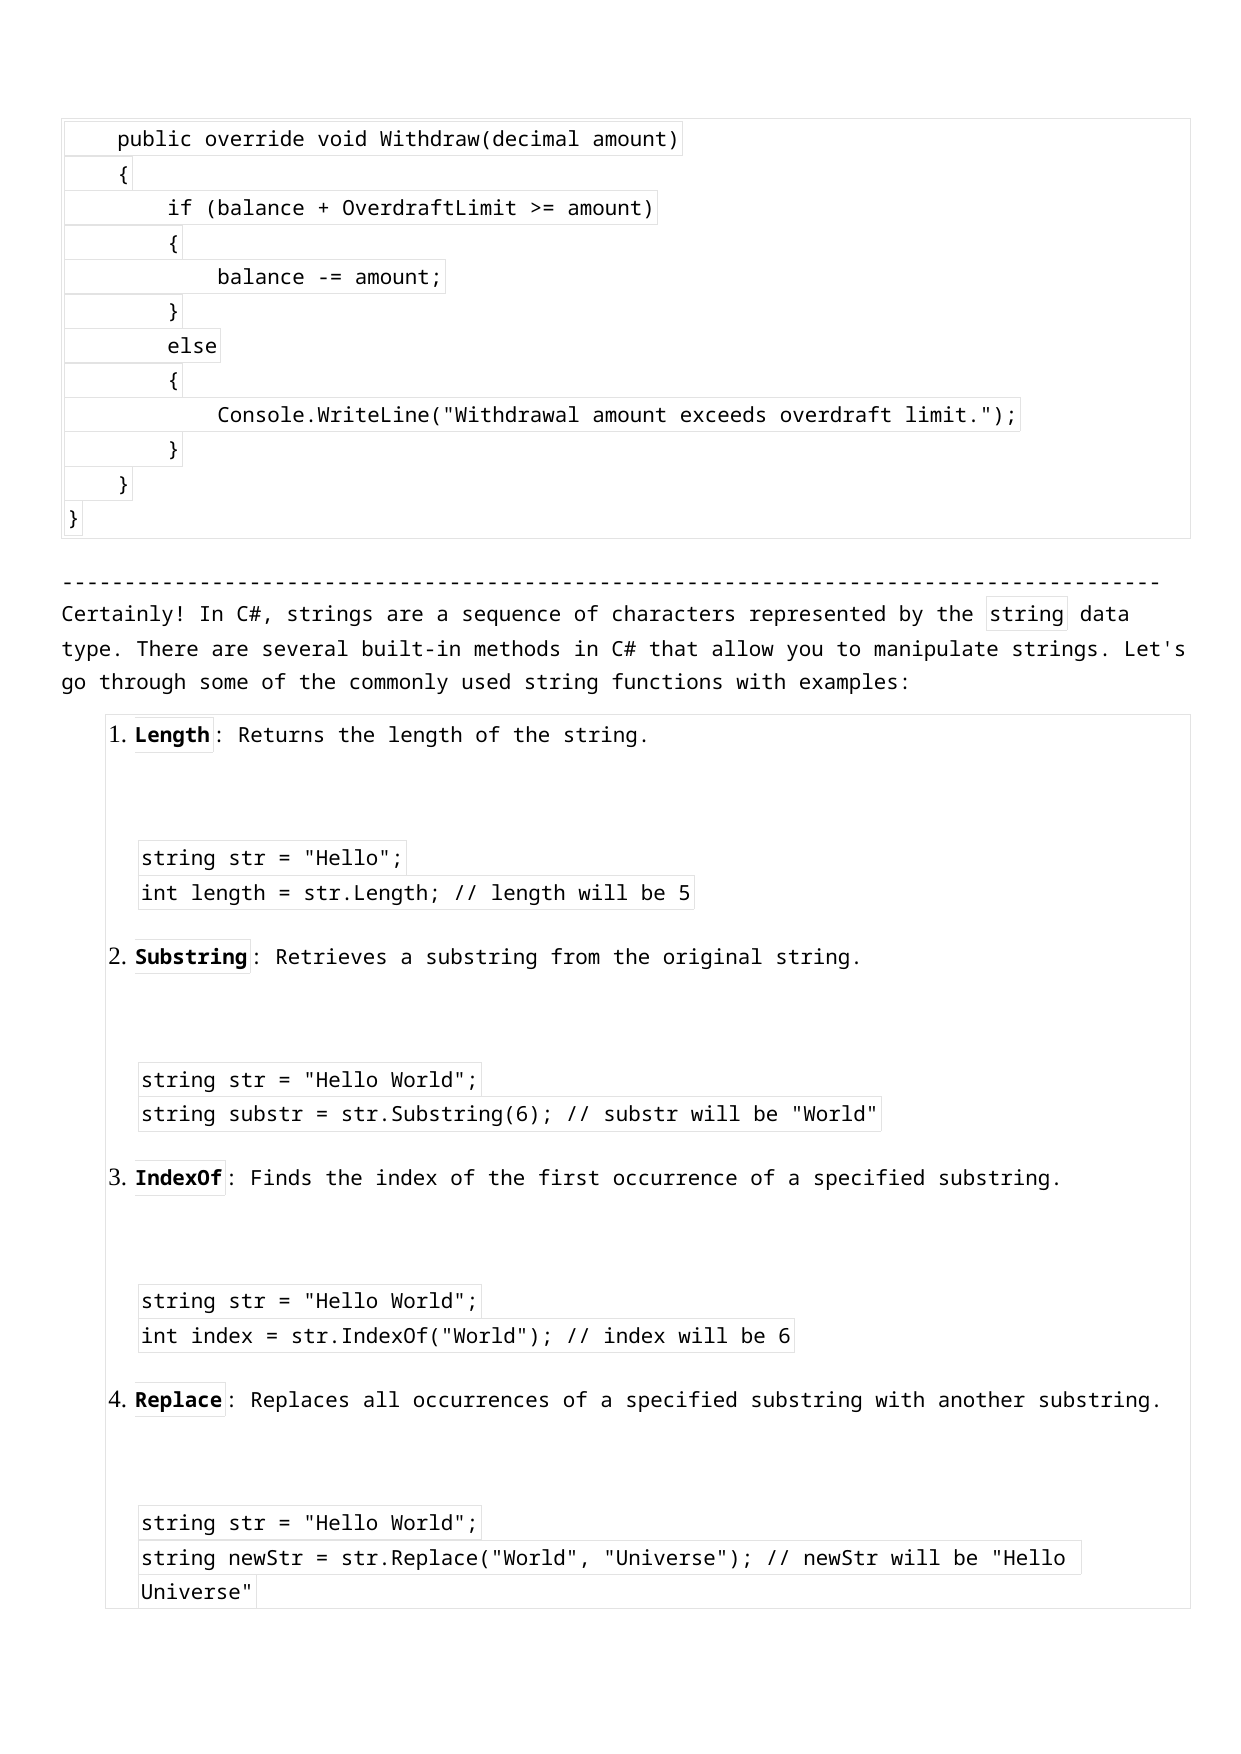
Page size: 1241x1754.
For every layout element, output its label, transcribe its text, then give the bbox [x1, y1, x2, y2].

list int length = str.Length; // length will be 5 [106, 872, 138, 909]
text [133, 153, 1190, 187]
text else [183, 325, 1190, 359]
text [133, 463, 1190, 497]
list Replace: Replaces all occurrences of a specified substring with another substring. [106, 1379, 1190, 1416]
text [183, 359, 1190, 394]
list int index = str.IndexOf("World"); // index will be 6 [139, 1319, 794, 1352]
text { [65, 157, 132, 187]
text { [65, 226, 182, 256]
text if (balance + OverdraftLimit >= amount) [133, 187, 1190, 222]
text ---------------------------------------------------------------------------------------- [61, 567, 1191, 596]
text [183, 291, 1190, 325]
list string newStr = str.Replace("World", "Universe"); // newStr will be "Hello Universe" [106, 1537, 138, 1608]
text [183, 428, 1190, 463]
text } [65, 467, 132, 497]
text balance -= amount; [183, 256, 1190, 291]
list Substring: Retrieves a substring from the original string. [106, 936, 1190, 973]
list string substr = str.Substring(6); // substr will be "World" [139, 1097, 881, 1131]
text else [65, 329, 220, 359]
text } [62, 497, 1190, 538]
list string substr = str.Substring(6); // substr will be "World" [106, 1093, 138, 1131]
text Console.WriteLine("Withdrawal amount exceeds overdraft limit."); [65, 398, 1020, 428]
list int index = str.IndexOf("World"); // index will be 6 [482, 1315, 1190, 1352]
text balance -= amount; [65, 260, 445, 291]
list string newStr = str.Replace("World", "Universe"); // newStr will be "Hello Universe" [139, 1541, 1081, 1574]
text public override void Withdraw(decimal amount) [62, 119, 1190, 153]
list string substr = str.Substring(6); // substr will be "World" [482, 1093, 1190, 1131]
text [183, 222, 1190, 256]
text } [65, 432, 182, 463]
list string newStr = str.Replace("World", "Universe"); // newStr will be "Hello Universe" [257, 1537, 1190, 1608]
list string str = "Hello"; [106, 837, 1190, 872]
list int length = str.Length; // length will be 5 [139, 876, 694, 909]
list string str = "Hello World"; [106, 1059, 1190, 1093]
text Certainly! In C#, strings are a sequence of characters represented by the string data type. There are several built-in methods in C# that allow you to manipulate strings. Let's go through some of the commonly used string functions with examples: [61, 596, 1191, 696]
text Console.WriteLine("Withdrawal amount exceeds overdraft limit."); [183, 394, 1190, 428]
list IndexOf: Finds the index of the first occurrence of a specified substring. [106, 1157, 1190, 1195]
list Length: Returns the length of the string. [106, 715, 1190, 752]
text if (balance + OverdraftLimit >= amount) [65, 191, 657, 222]
text { [65, 364, 182, 394]
text } [65, 295, 182, 325]
list string str = "Hello World"; [106, 1281, 1190, 1315]
list int index = str.IndexOf("World"); // index will be 6 [106, 1315, 138, 1352]
list int length = str.Length; // length will be 5 [407, 872, 1190, 909]
list string newStr = str.Replace("World", "Universe"); // newStr will be "Hello Universe" [139, 1575, 256, 1608]
list string str = "Hello World"; [106, 1502, 1190, 1537]
